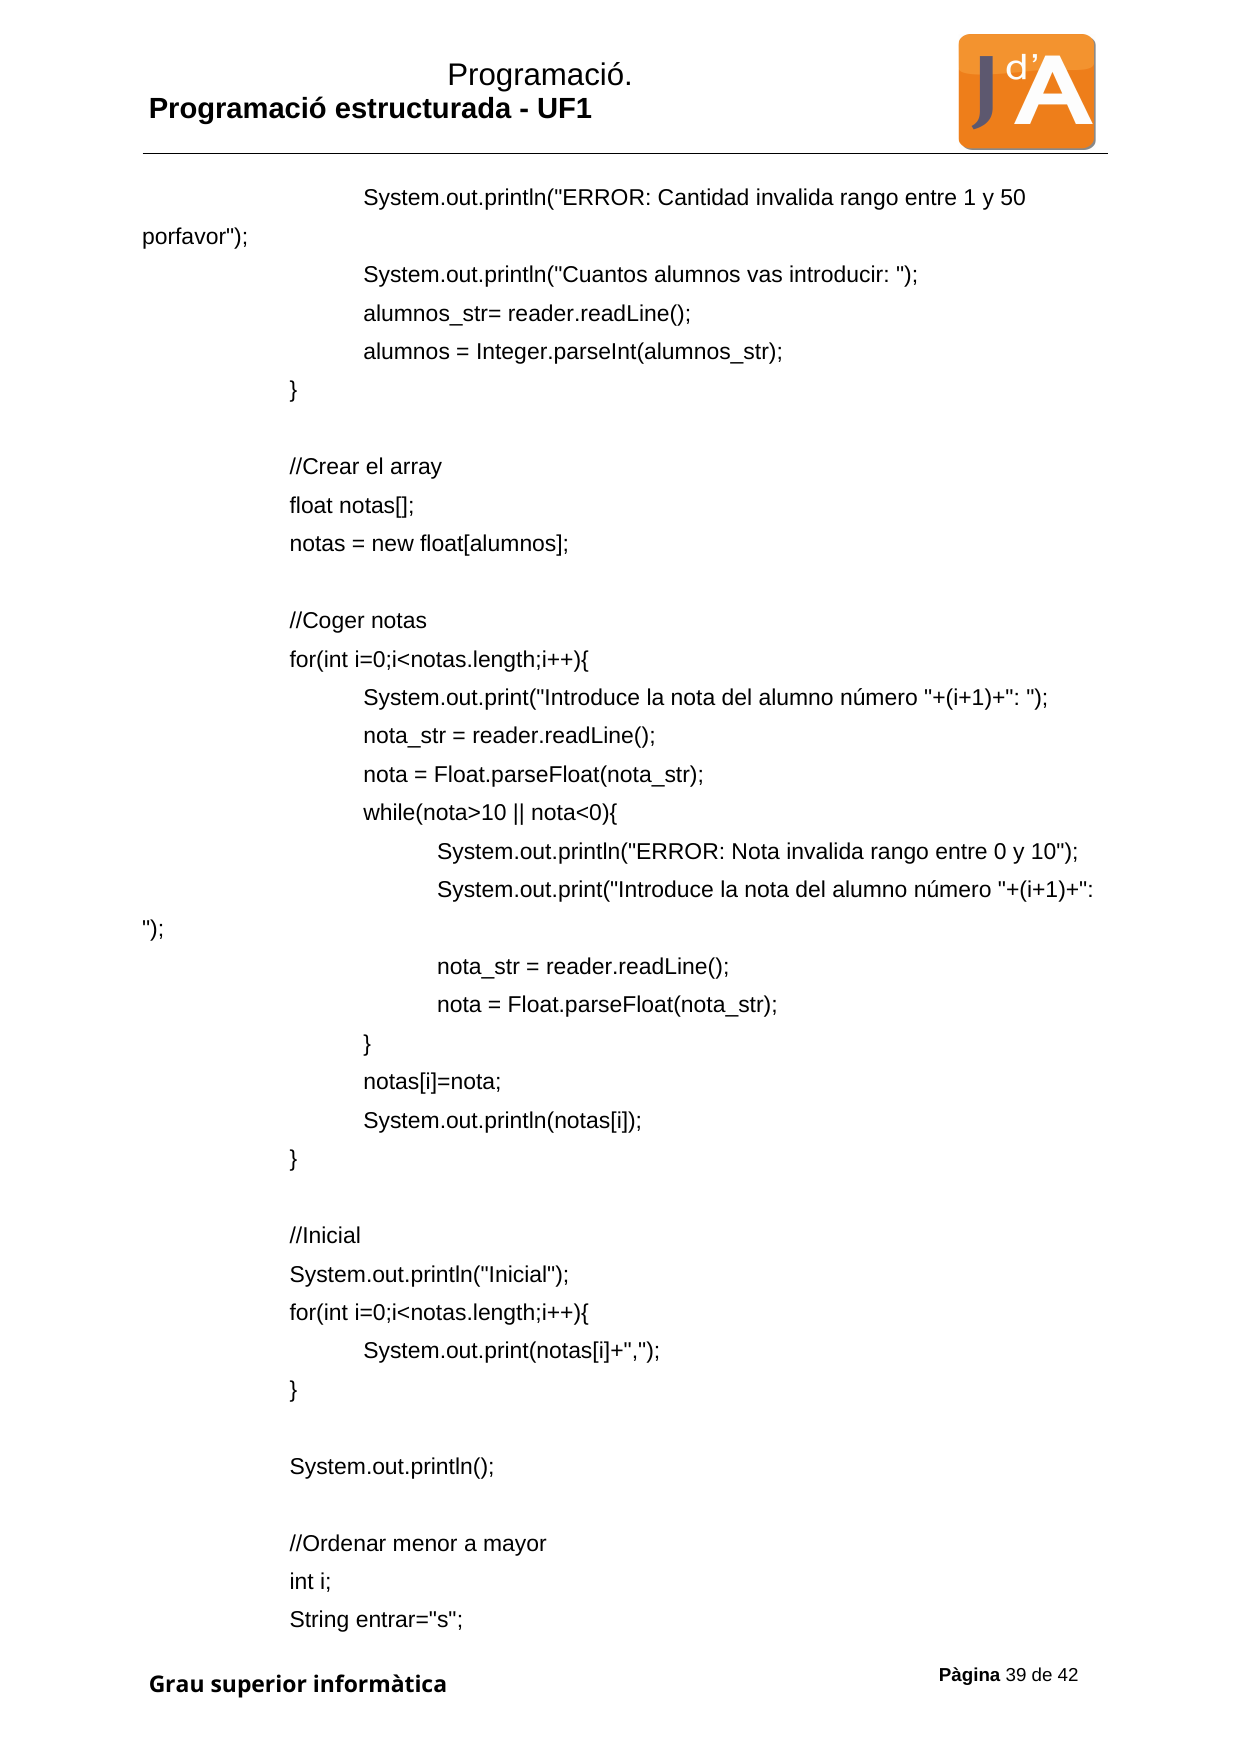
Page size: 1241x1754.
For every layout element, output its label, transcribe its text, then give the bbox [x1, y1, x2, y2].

text System.out.println("Cuantos alumnos vas introducir: "); [142, 262, 1107, 287]
text nota = Float.parseFloat(nota_str); [142, 992, 1107, 1018]
text System.out.println(); [142, 1453, 1107, 1479]
text System.out.print(notas[i]+","); [142, 1338, 1107, 1364]
text float notas[]; [142, 492, 1107, 518]
text for(int i=0;i<notas.length;i++){ [142, 1300, 1107, 1325]
text notas = new float[alumnos]; [142, 531, 1107, 557]
text System.out.println("ERROR: Cantidad invalida rango entre 1 y 50 porfavor"); [142, 185, 1107, 249]
text alumnos = Integer.parseInt(alumnos_str); [142, 339, 1107, 364]
text System.out.println("Inicial"); [142, 1261, 1107, 1287]
text while(nota>10 || nota<0){ [142, 800, 1107, 826]
text String entrar="s"; [142, 1607, 1107, 1633]
text alumnos_str= reader.readLine(); [142, 300, 1107, 326]
text } [142, 1031, 1107, 1056]
text //Coger notas [142, 608, 1107, 633]
text nota_str = reader.readLine(); [142, 954, 1107, 979]
text } [142, 377, 1107, 403]
text //Crear el array [142, 454, 1107, 480]
text System.out.print("Introduce la nota del alumno número "+(i+1)+": "); [142, 877, 1107, 941]
text System.out.print("Introduce la nota del alumno número "+(i+1)+": "); [142, 685, 1107, 710]
text int i; [142, 1569, 1107, 1594]
text } [142, 1377, 1107, 1402]
picture [958, 34, 1096, 150]
text nota = Float.parseFloat(nota_str); [142, 762, 1107, 787]
text //Inicial [142, 1223, 1107, 1248]
text System.out.println("ERROR: Nota invalida rango entre 0 y 10"); [142, 838, 1107, 864]
text //Ordenar menor a mayor [142, 1530, 1107, 1556]
text notas[i]=nota; [142, 1069, 1107, 1095]
text System.out.println(notas[i]); [142, 1107, 1107, 1133]
text for(int i=0;i<notas.length;i++){ [142, 646, 1107, 672]
text nota_str = reader.readLine(); [142, 723, 1107, 749]
text } [142, 1146, 1107, 1172]
